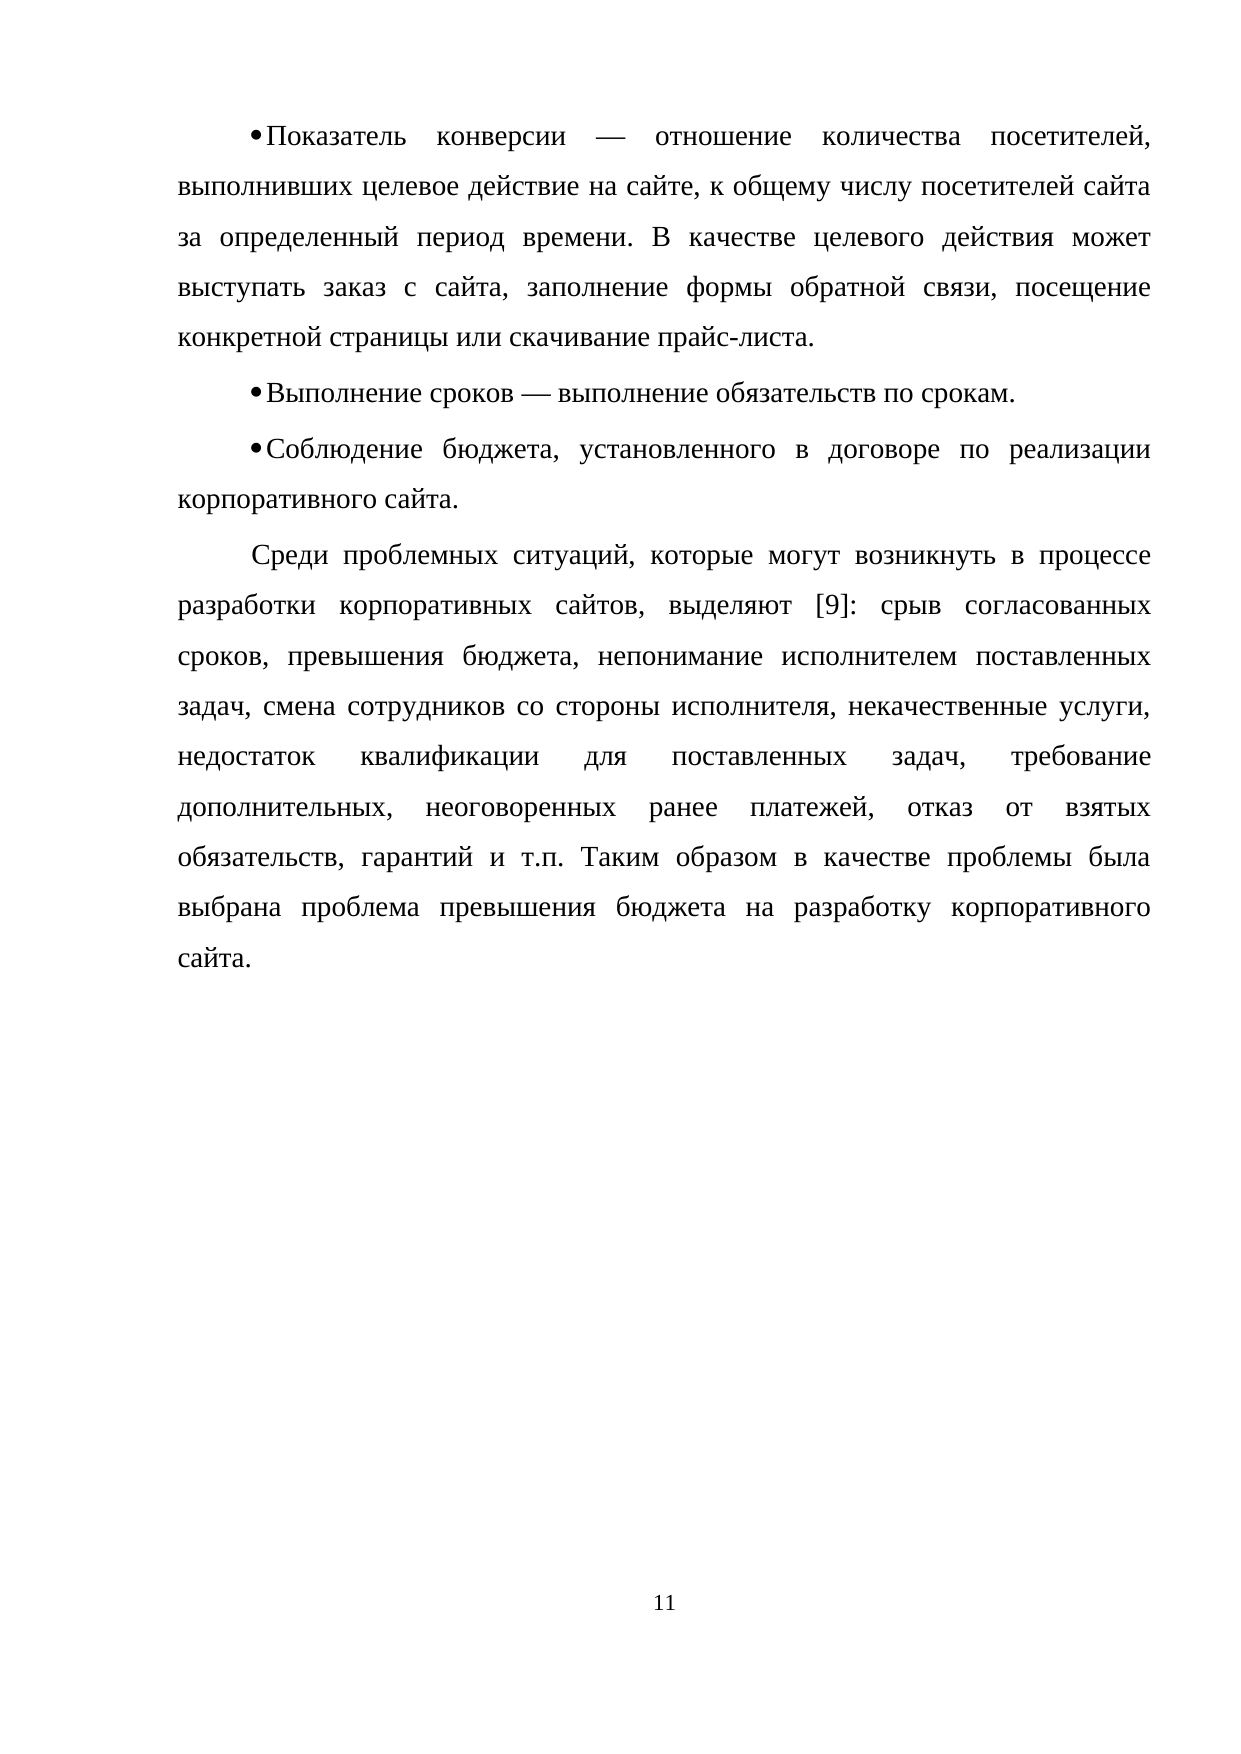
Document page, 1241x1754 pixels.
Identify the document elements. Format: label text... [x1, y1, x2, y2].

list Выполнение сроков — выполнение обязательств по срокам. [177, 375, 1152, 409]
list Соблюдение бюджета, установленного в договоре по реализации корпоративного сайта. [177, 431, 1152, 515]
list Показатель конверсии — отношение количества посетителей, выполнивших целевое действие на сайте, к общему числу посетителей сайта за определенный период времени. В качестве целевого действия может выступать заказ с сайта, заполнение формы обратной связи, посещение конкретной страницы или скачивание прайс-листа. [177, 118, 1152, 353]
text Среди проблемных ситуаций, которые могут возникнуть в процессе разработки корпоративных сайтов, выделяют [9]: срыв согласованных сроков, превышения бюджета, непонимание исполнителем поставленных задач, смена сотрудников со стороны исполнителя, некачественные услуги, недостаток квалификации для поставленных задач, требование дополнительных, неоговоренных ранее платежей, отказ от взятых обязательств, гарантий и т.п. Таким образом в качестве проблемы была выбрана проблема превышения бюджета на разработку корпоративного сайта. [177, 537, 1152, 973]
